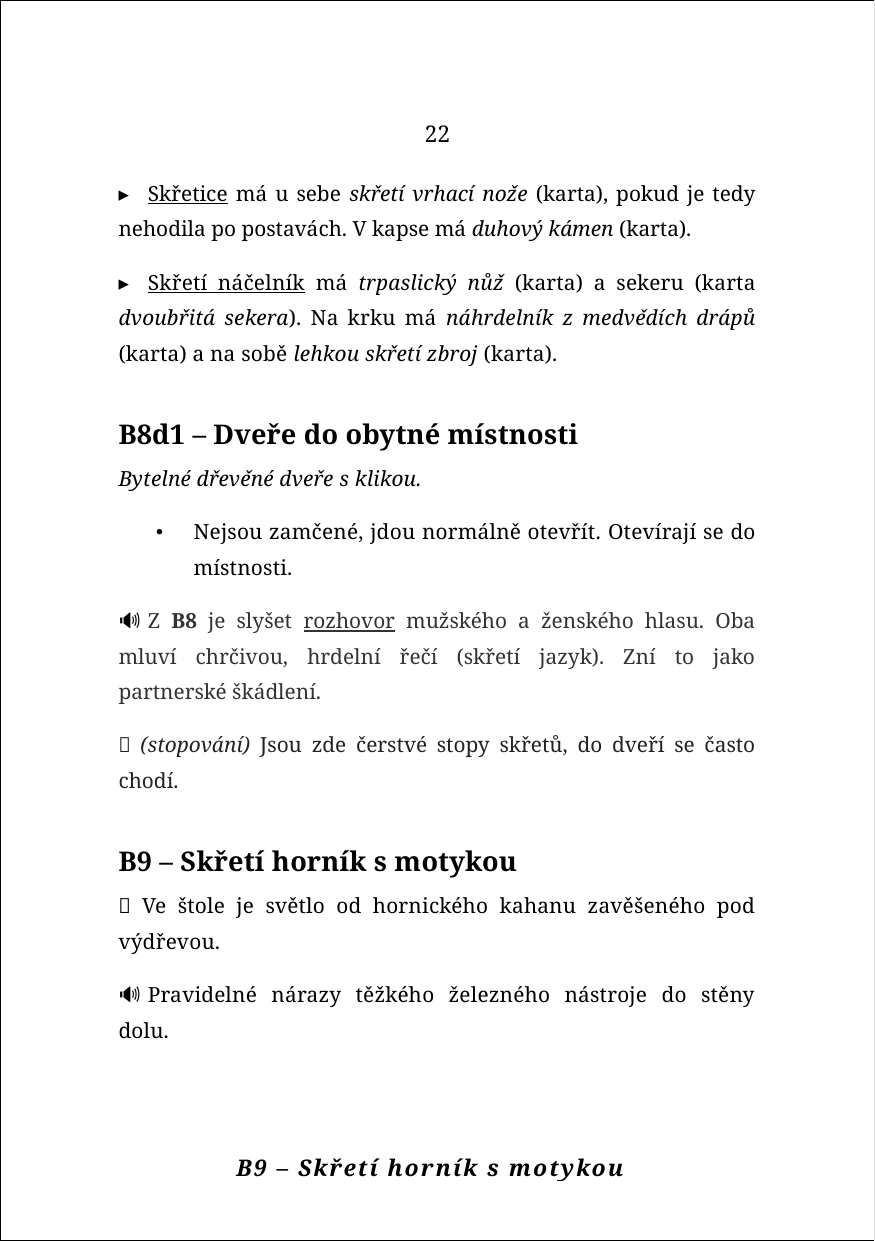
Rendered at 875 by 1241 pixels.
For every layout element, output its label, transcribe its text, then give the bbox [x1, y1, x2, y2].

text Bytelné dřevěné dveře s klikou. [118, 464, 756, 493]
subtitle B8d1 – Dveře do obytné místnosti [118, 416, 756, 452]
list Nejsou zamčené, jdou normálně otevřít. Otevírají se do místnosti. [156, 517, 756, 581]
text ▸ Skřetí náčelník má trpaslický nůž (karta) a sekeru (karta dvoubřitá sekera). Na krku má náhrdelník z medvědích drápů (karta) a na sobě lehkou skřetí zbroj (karta). [118, 268, 756, 367]
text 💡 Ve štole je světlo od hornického kahanu zavěšeného pod výdřevou. [118, 892, 756, 956]
text ▸ Skřetice má u sebe skřetí vrhací nože (karta), pokud je tedy nehodila po postavách. V kapse má duhový kámen (karta). [118, 179, 756, 243]
subtitle B9 – Skřetí horník s motykou [118, 843, 756, 880]
text 👣 (stopování) Jsou zde čerstvé stopy skřetů, do dveří se často chodí. [118, 731, 756, 794]
text 🔊 Z B8 je slyšet rozhovor mužského a ženského hlasu. Oba mluví chrčivou, hrdelní řečí (skřetí jazyk). Zní to jako partnerské škádlení. [118, 606, 756, 706]
text 🔊 Pravidelné nárazy těžkého železného nástroje do stěny dolu. [118, 980, 756, 1044]
